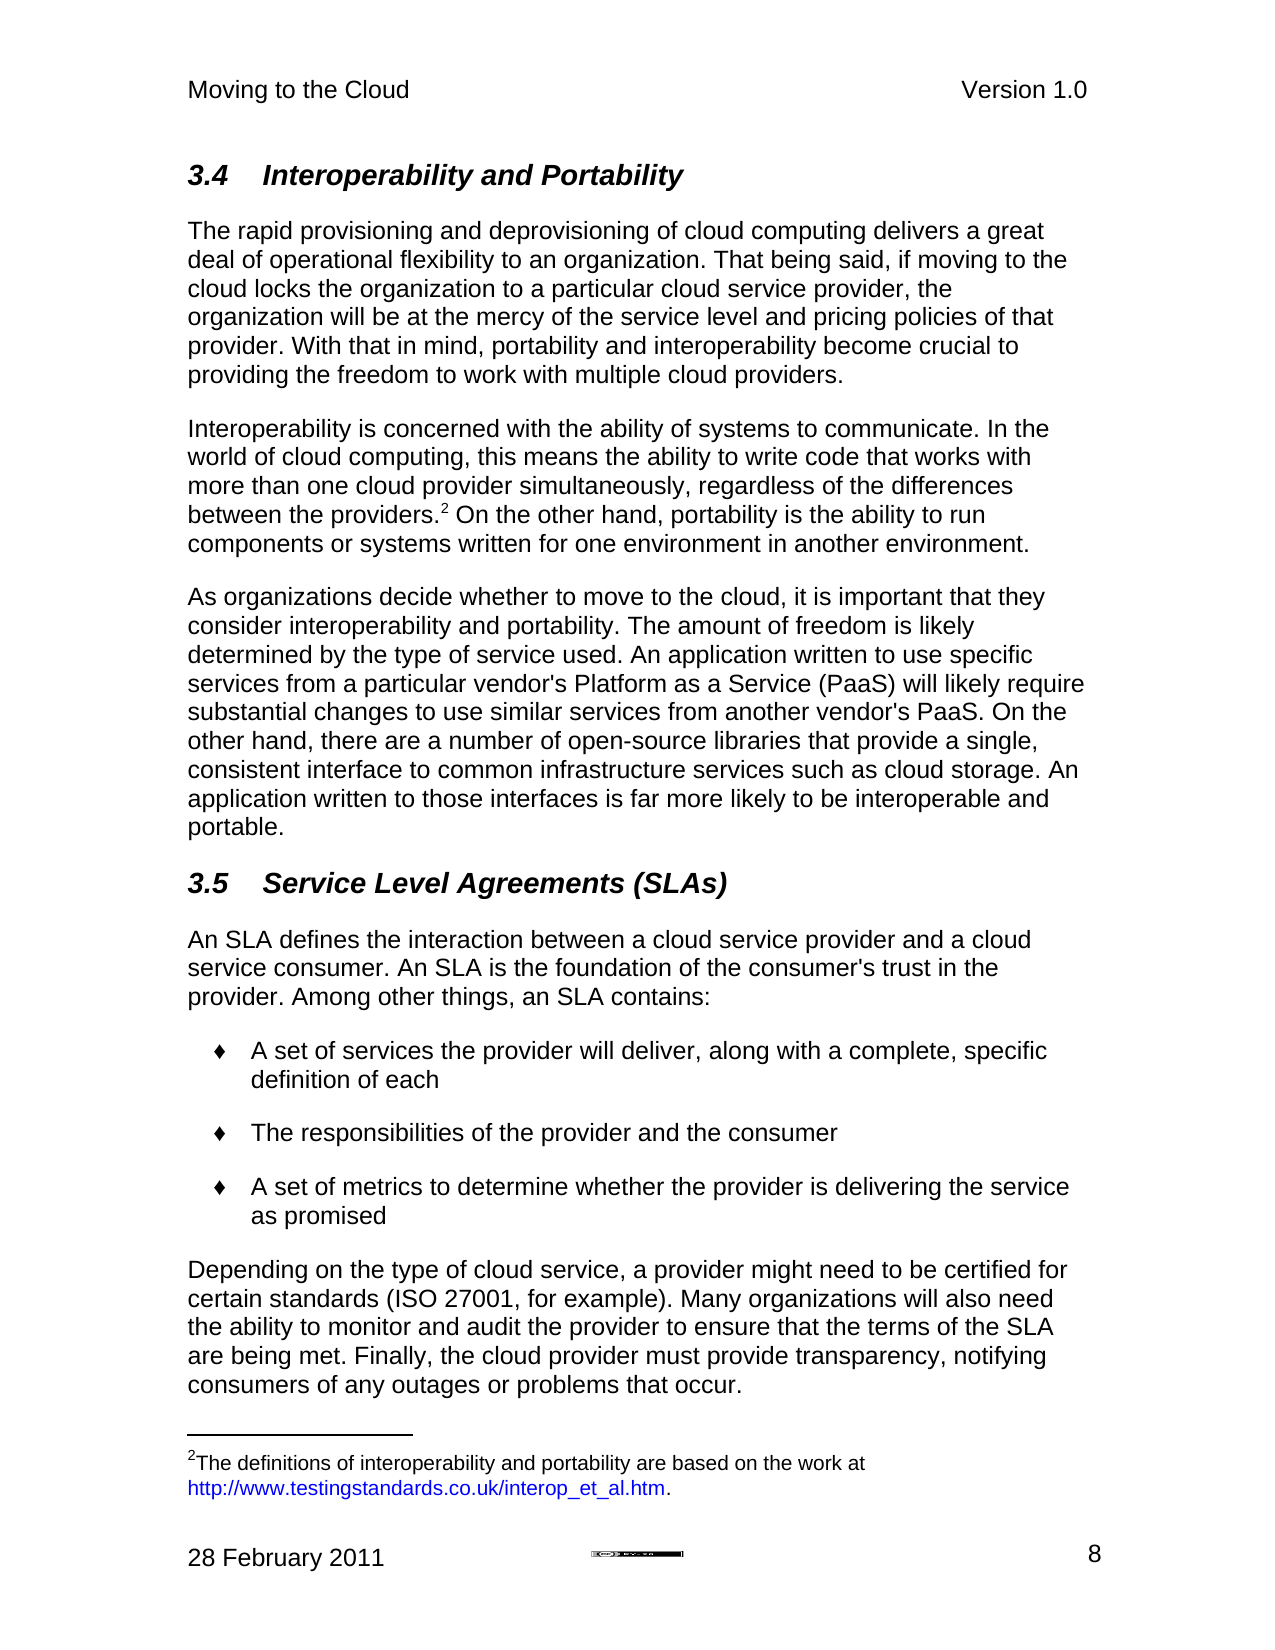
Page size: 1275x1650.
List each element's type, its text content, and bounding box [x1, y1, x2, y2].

text The rapid provisioning and deprovisioning of cloud computing delivers a great deal of operational flexibility to an organization. That being said, if moving to the cloud locks the organization to a particular cloud service provider, the organization will be at the mercy of the service level and pricing policies of that provider. With that in mind, portability and interoperability become crucial to providing the freedom to work with multiple cloud providers. [187, 216, 1087, 388]
list A set of services the provider will deliver, along with a complete, specific definition of each [213, 1036, 1087, 1093]
text Depending on the type of cloud service, a provider might need to be certified for certain standards (ISO 27001, for example). Many organizations will also need the ability to monitor and audit the provider to ensure that the terms of the SLA are being met. Finally, the cloud provider must provide transparency, notifying consumers of any outages or problems that occur. [187, 1255, 1087, 1399]
subtitle Interoperability and Portability [187, 157, 1087, 191]
text As organizations decide whether to move to the cloud, it is important that they consider interoperability and portability. The amount of freedom is likely determined by the type of service used. An application written to use specific services from a particular vendor's Platform as a Service (PaaS) will likely require substantial changes to use similar services from another vendor's PaaS. On the other hand, there are a number of open-source libraries that provide a single, consistent interface to common infrastructure services such as cloud storage. An application written to those interfaces is far more likely to be interoperable and portable. [187, 582, 1087, 841]
text An SLA defines the interaction between a cloud service provider and a cloud service consumer. An SLA is the foundation of the consumer's trust in the provider. Among other things, an SLA contains: [187, 924, 1087, 1011]
subtitle Service Level Agreements (SLAs) [187, 866, 1087, 899]
list The responsibilities of the provider and the consumer [213, 1118, 1087, 1147]
list A set of metrics to determine whether the provider is delivering the service as promised [213, 1172, 1087, 1230]
text Interoperability is concerned with the ability of systems to communicate. In the world of cloud computing, this means the ability to write code that works with more than one cloud provider simultaneously, regardless of the differences between the providers. On the other hand, portability is the ability to run components or systems written for one environment in another environment. [187, 413, 1087, 557]
text The definitions of interoperability and portability are based on the work at http://www.testingstandards.co.uk/interop_et_al.htm. [187, 1447, 1087, 1500]
picture [591, 1551, 684, 1557]
